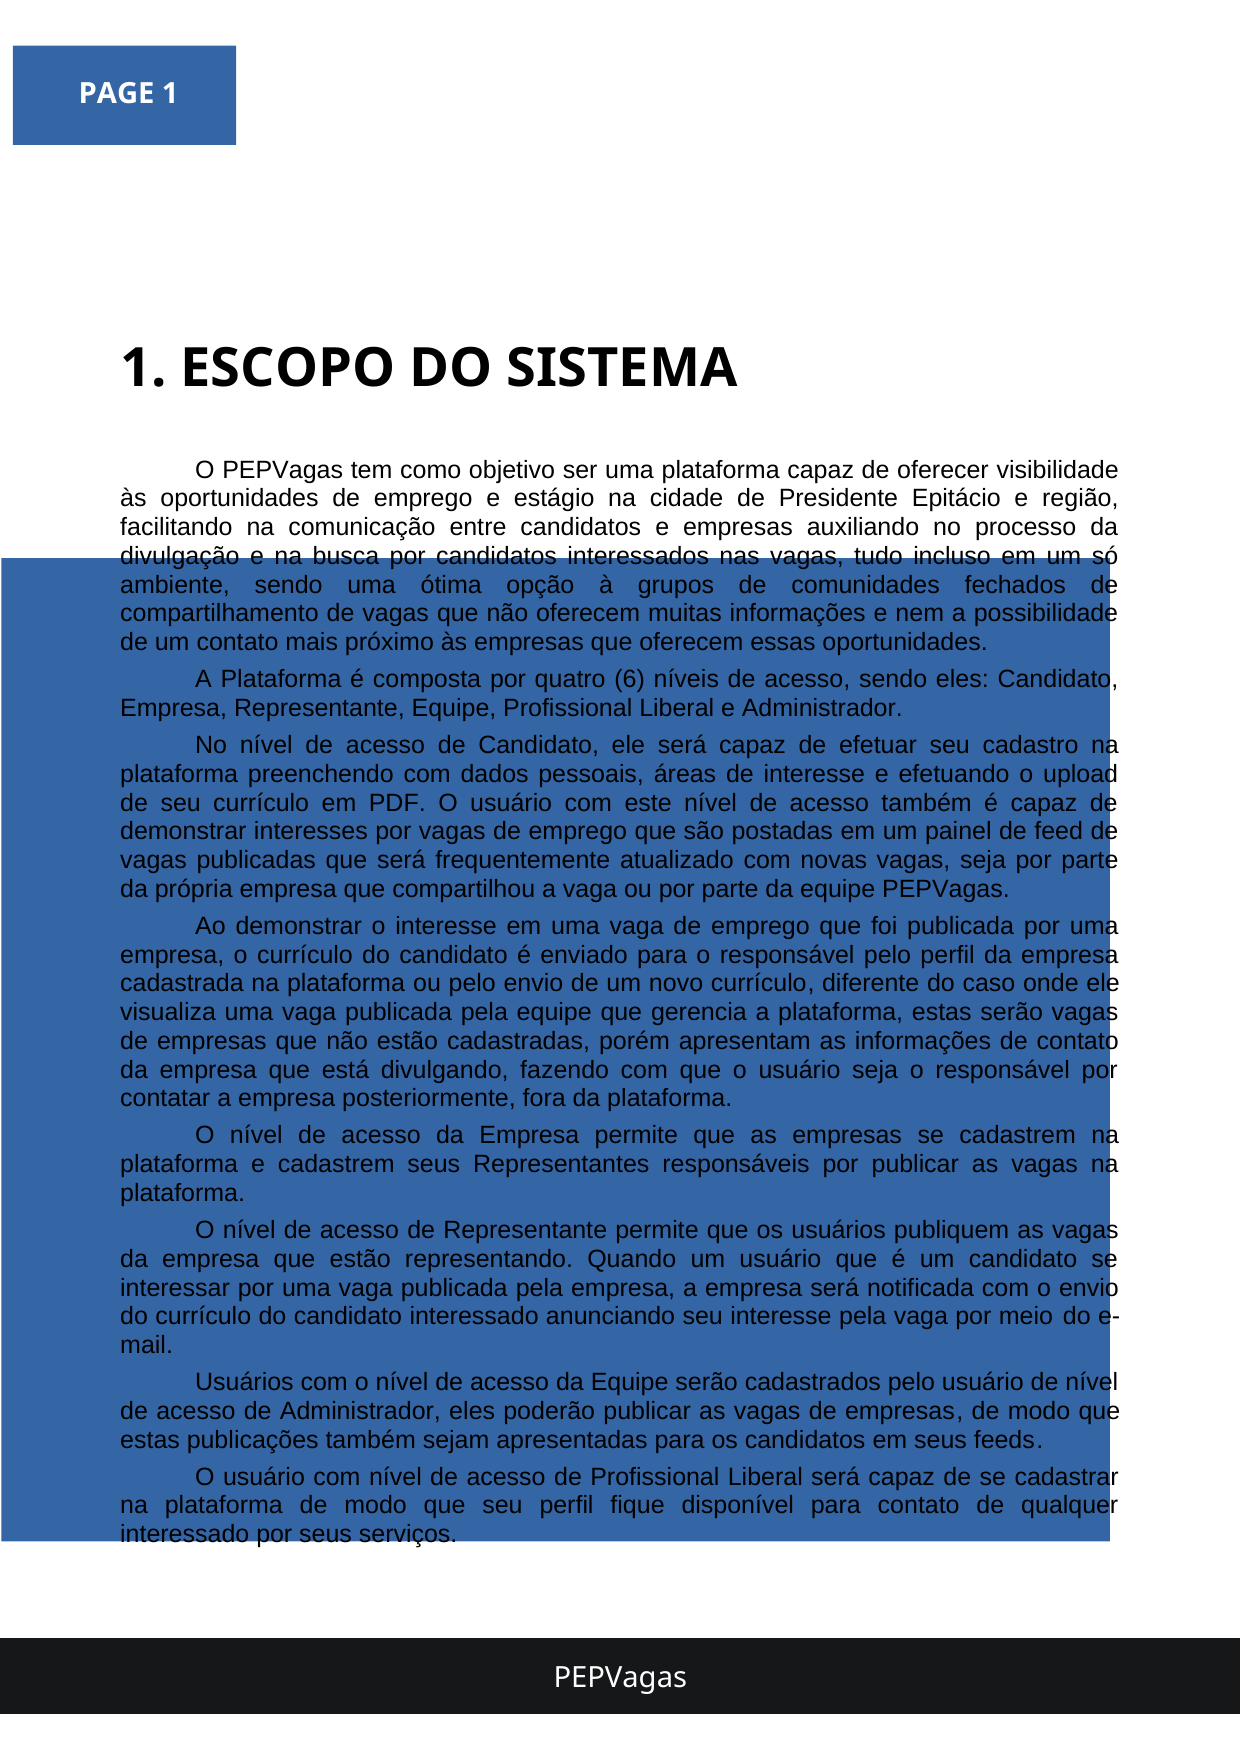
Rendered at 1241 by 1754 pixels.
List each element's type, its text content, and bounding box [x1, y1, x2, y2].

subtitle O nível de acesso de Representante permite que os usuários publiquem as vagas da empresa que estão representando. Quando um usuário que é um candidato se interessar por uma vaga publicada pela empresa, a empresa será notificada com o envio do currículo do candidato interessado anunciando seu interesse pela vaga por meio do e-mail. [120, 1215, 1120, 1359]
subtitle O PEPVagas tem como objetivo ser uma plataforma capaz de oferecer visibilidade às oportunidades de emprego e estágio na cidade de Presidente Epitácio e região, facilitando na comunicação entre candidatos e empresas auxiliando no processo da divulgação e na busca por candidatos interessados nas vagas, tudo incluso em um só ambiente, sendo uma ótima opção à grupos de comunidades fechados de compartilhamento de vagas que não oferecem muitas informações e nem a possibilidade de um contato mais próximo às empresas que oferecem essas oportunidades. [120, 454, 1120, 656]
subtitle Ao demonstrar o interesse em uma vaga de emprego que foi publicada por uma empresa, o currículo do candidato é enviado para o responsável pelo perfil da empresa cadastrada na plataforma ou pelo envio de um novo currículo, diferente do caso onde ele visualiza uma vaga publicada pela equipe que gerencia a plataforma, estas serão vagas de empresas que não estão cadastradas, porém apresentam as informações de contato da empresa que está divulgando, fazendo com que o usuário seja o responsável por contatar a empresa posteriormente, fora da plataforma. [120, 911, 1120, 1112]
subtitle O usuário com nível de acesso de Profissional Liberal será capaz de se cadastrar na plataforma de modo que seu perfil fique disponível para contato de qualquer interessado por seus serviços. [120, 1462, 1120, 1548]
subtitle O nível de acesso da Empresa permite que as empresas se cadastrem na plataforma e cadastrem seus Representantes responsáveis por publicar as vagas na plataforma. [120, 1120, 1120, 1207]
subtitle No nível de acesso de Candidato, ele será capaz de efetuar seu cadastro na plataforma preenchendo com dados pessoais, áreas de interesse e efetuando o upload de seu currículo em PDF. O usuário com este nível de acesso também é capaz de demonstrar interesses por vagas de emprego que são postadas em um painel de feed de vagas publicadas que será frequentemente atualizado com novas vagas, seja por parte da própria empresa que compartilhou a vaga ou por parte da equipe PEPVagas. [120, 730, 1120, 902]
subtitle Usuários com o nível de acesso da Equipe serão cadastrados pelo usuário de nível de acesso de Administrador, eles poderão publicar as vagas de empresas, de modo que estas publicações também sejam apresentadas para os candidatos em seus feeds. [120, 1367, 1120, 1453]
subtitle 1. ESCOPO DO SISTEMA [120, 329, 1120, 402]
subtitle A Plataforma é composta por quatro (6) níveis de acesso, sendo eles: Candidato, Empresa, Representante, Equipe, Profissional Liberal e Administrador. [120, 664, 1120, 722]
